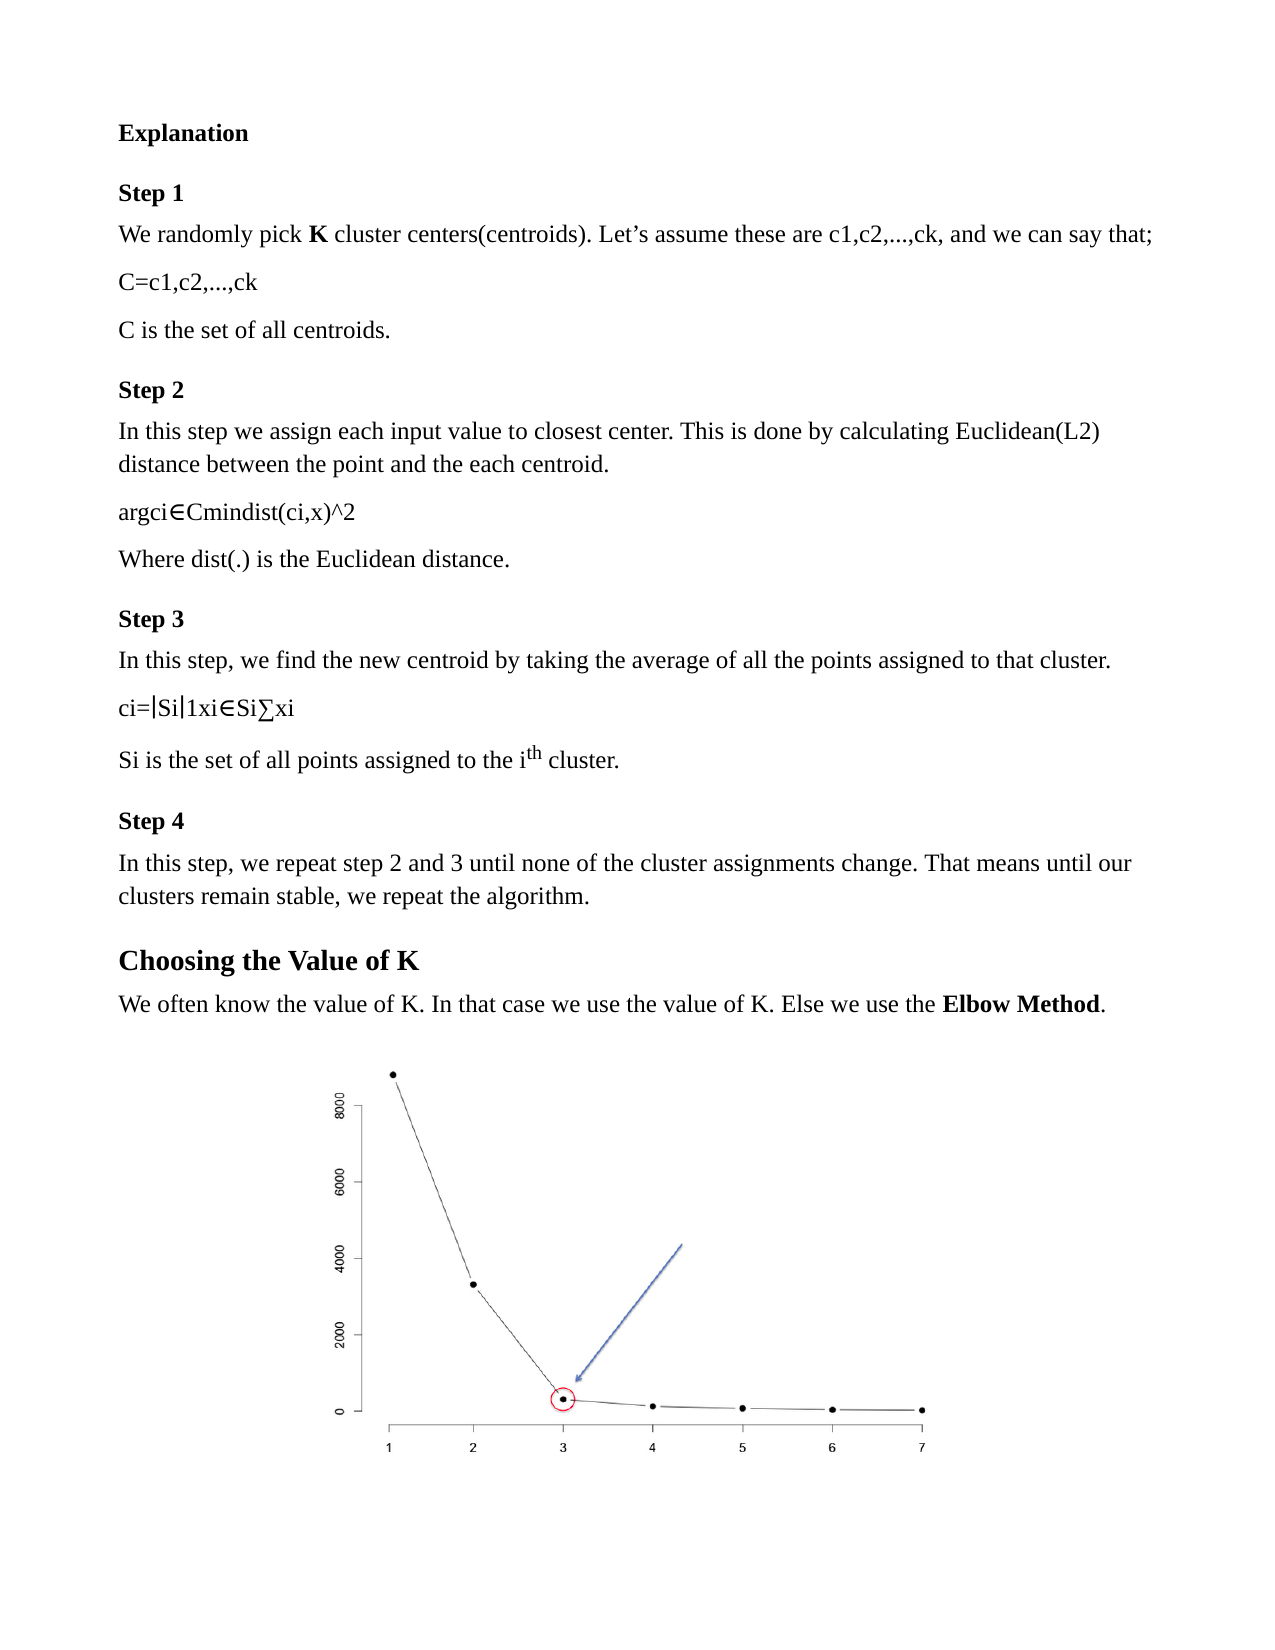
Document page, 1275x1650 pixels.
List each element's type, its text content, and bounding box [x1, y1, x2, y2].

text Explanation [118, 118, 1157, 147]
text We randomly pick K cluster centers(centroids). Let’s assume these are c1​,c2​,...,ck​, and we can say that; [118, 219, 1157, 248]
text C=c1​,c2​,...,ck​ [118, 267, 1157, 296]
subtitle Step 3 [118, 604, 1157, 633]
text C is the set of all centroids. [118, 315, 1157, 343]
subtitle Step 2 [118, 375, 1157, 403]
picture [300, 1036, 975, 1501]
subtitle Step 4 [118, 806, 1157, 835]
text ci​=∣Si​∣1​xi​∈Si​∑​xi​ [118, 693, 1157, 722]
text We often know the value of K. In that case we use the value of K. Else we use the Elbow Method. [118, 989, 1157, 1018]
text In this step, we repeat step 2 and 3 until none of the cluster assignments change. That means until our clusters remain stable, we repeat the algorithm. [118, 848, 1157, 909]
text Where dist(.) is the Euclidean distance. [118, 544, 1157, 573]
text In this step we assign each input value to closest center. This is done by calculating Euclidean(L2) distance between the point and the each centroid. [118, 416, 1157, 478]
subtitle Choosing the Value of K [118, 943, 1157, 976]
text Si​ is the set of all points assigned to the ith cluster. [118, 741, 1157, 774]
text argci​∈Cmin​dist(ci​,x)^2 [118, 497, 1157, 525]
text In this step, we find the new centroid by taking the average of all the points assigned to that cluster. [118, 646, 1157, 674]
subtitle Step 1 [118, 178, 1157, 207]
